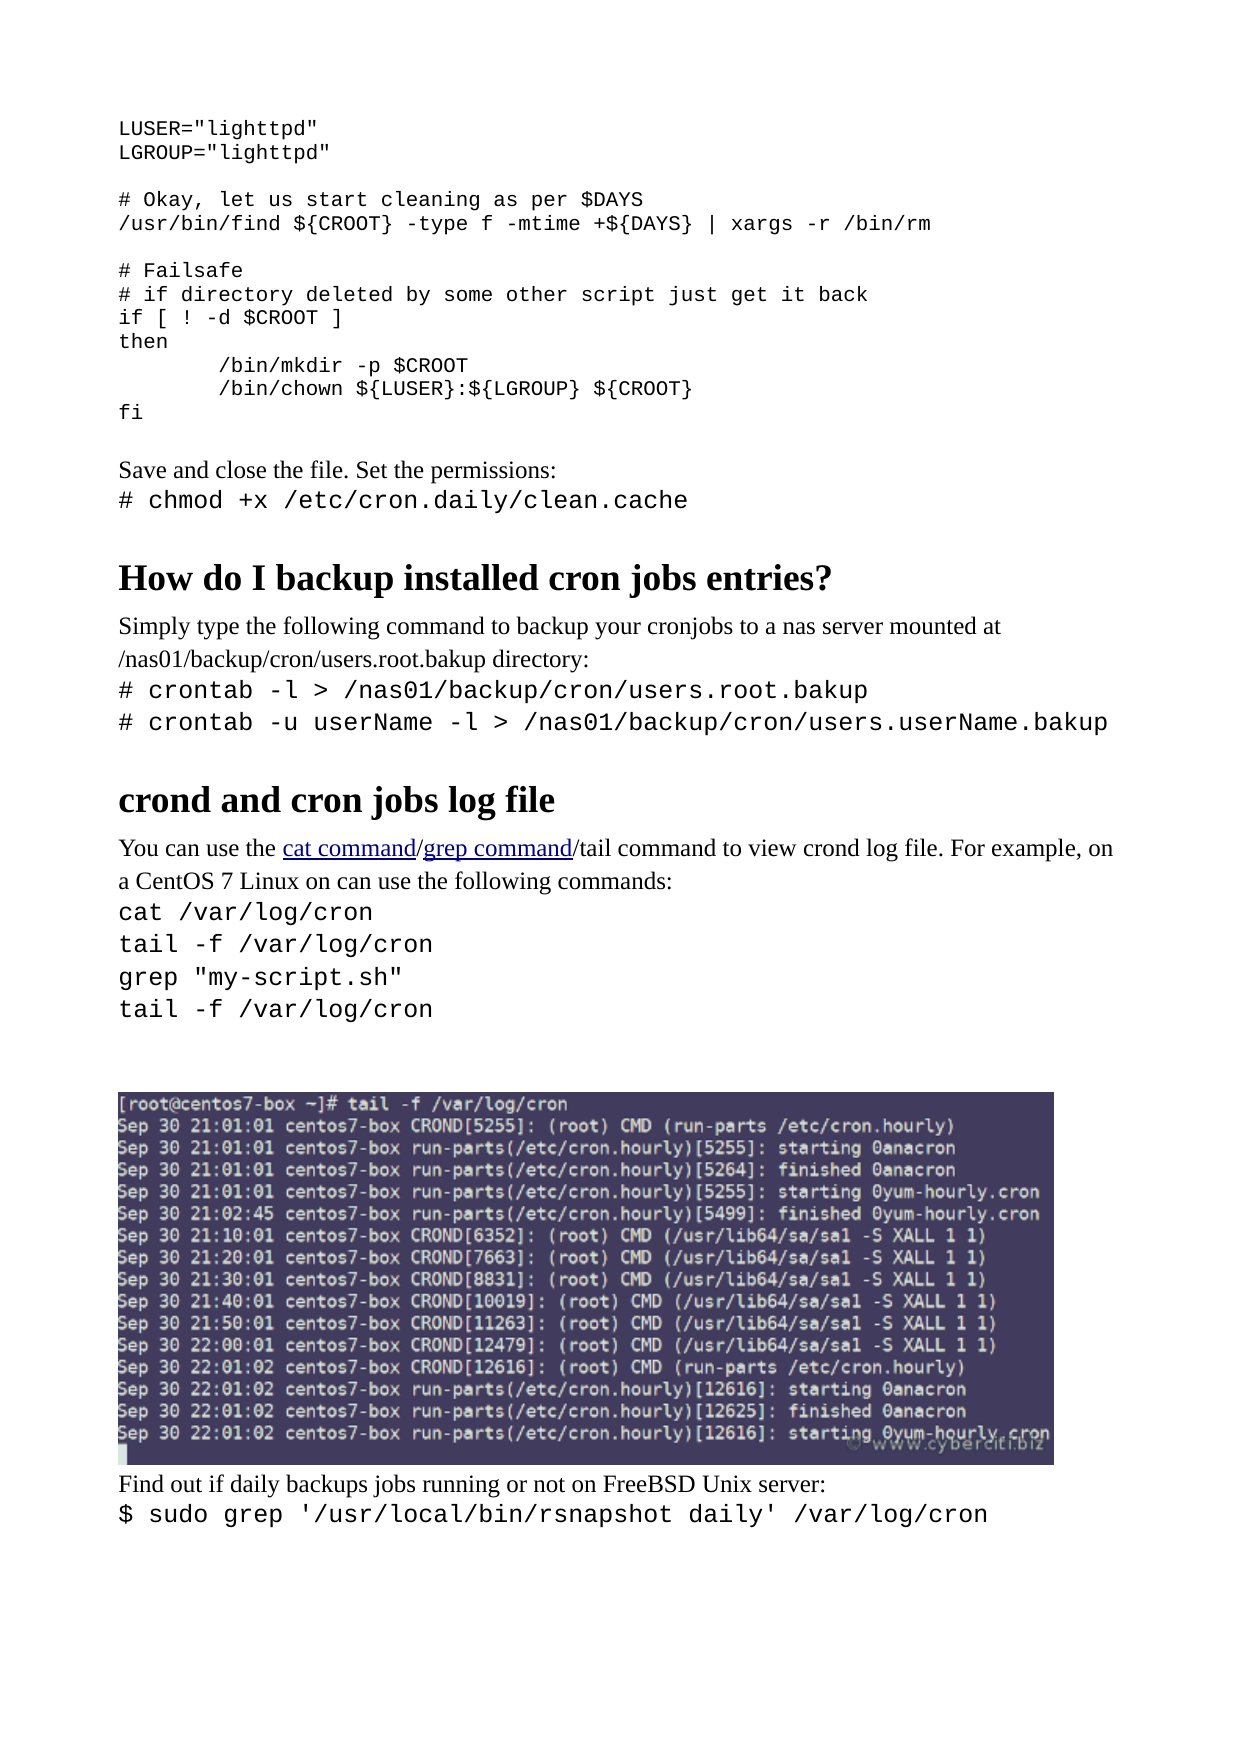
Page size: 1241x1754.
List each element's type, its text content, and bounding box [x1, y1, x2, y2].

text # Okay, let us start cleaning as per $DAYS [118, 189, 1122, 213]
text # if directory deleted by some other script just get it back [118, 284, 1122, 307]
text /bin/chown ${LUSER}:${LGROUP} ${CROOT} [118, 378, 1122, 402]
text fi [118, 402, 1122, 426]
text LGROUP="lighttpd" [118, 142, 1122, 165]
text if [ ! -d $CROOT ] [118, 307, 1122, 331]
text /bin/mkdir -p $CROOT [118, 354, 1122, 378]
text You can use the cat command/grep command/tail command to view crond log file. For example, on a CentOS 7 Linux on can use the following commands: cat /var/log/cron tail -f /var/log/cron grep "my-script.sh" tail -f /var/log/cron Find out if daily backups jobs running or not on FreeBSD Unix server: $ sudo grep '/usr/local/bin/rsnapshot daily' /var/log/cron [118, 833, 1122, 1593]
text LUSER="lighttpd" [118, 118, 1122, 142]
text then [118, 331, 1122, 354]
picture [118, 1092, 1054, 1465]
text Simply type the following command to backup your cronjobs to a nas server mounted at /nas01/backup/cron/users.root.bakup directory: # crontab -l > /nas01/backup/cron/users.root.bakup # crontab -u userName -l > /nas01/backup/cron/users.userName.bakup [118, 611, 1122, 738]
subtitle How do I backup installed cron jobs entries? [118, 556, 1122, 599]
text /usr/bin/find ${CROOT} -type f -mtime +${DAYS} | xargs -r /bin/rm [118, 213, 1122, 236]
text Save and close the file. Set the permissions: # chmod +x /etc/cron.daily/clean.cache [118, 455, 1122, 516]
text # Failsafe [118, 260, 1122, 284]
subtitle crond and cron jobs log file [118, 778, 1122, 821]
